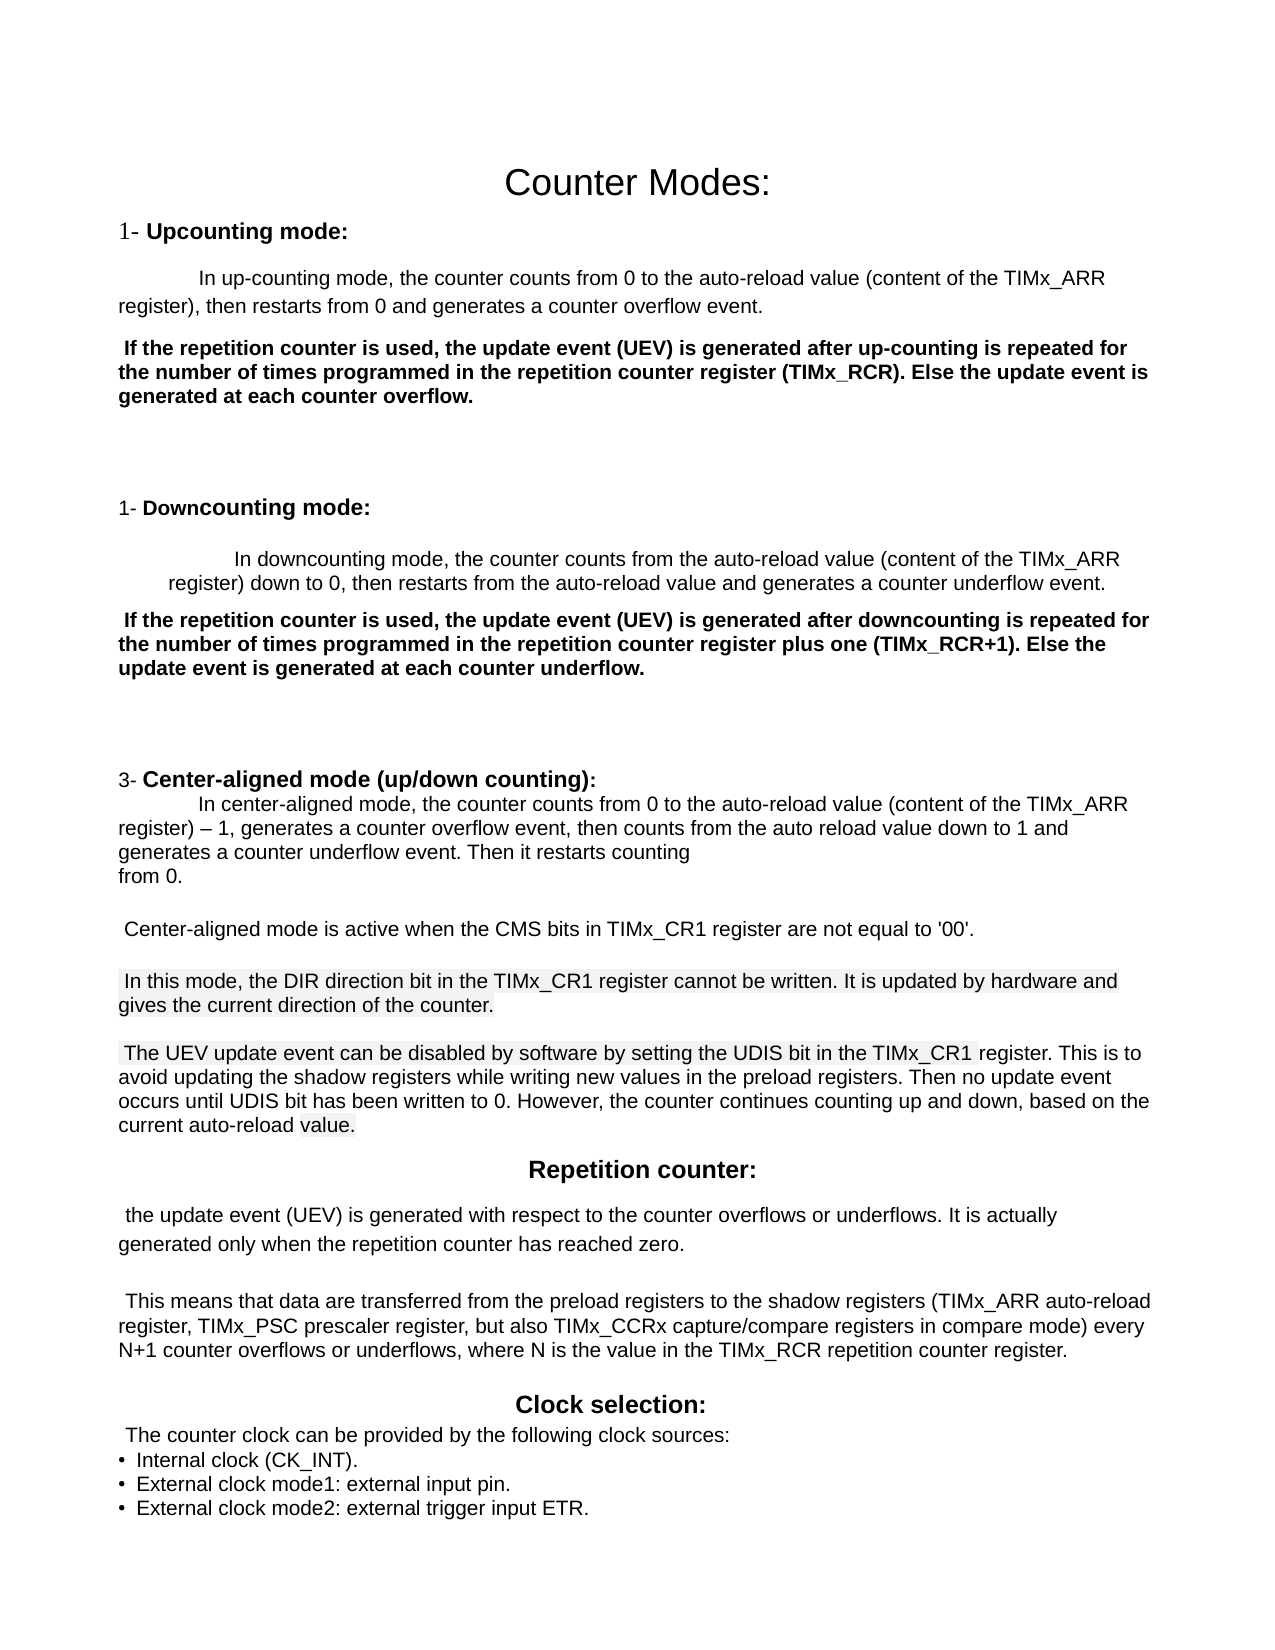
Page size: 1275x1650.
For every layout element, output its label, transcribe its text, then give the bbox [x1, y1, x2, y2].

subtitle Repetition counter: [118, 1143, 1157, 1186]
text from 0. [118, 864, 1157, 888]
text Clock selection: [118, 1391, 1157, 1419]
text The counter clock can be provided by the following clock sources: [118, 1419, 1157, 1448]
text 1- Upcounting mode: [118, 216, 1157, 245]
text the update event (UEV) is generated with respect to the counter overflows or underflows. It is actually generated only when the repetition counter has reached zero. [118, 1199, 1157, 1256]
subtitle In downcounting mode, the counter counts from the auto-reload value (content of the TIMx_ARR register) down to 0, then restarts from the auto-reload value and generates a counter underflow event. [118, 545, 1157, 595]
text If the repetition counter is used, the update event (UEV) is generated after up-counting is repeated for the number of times programmed in the repetition counter register (TIMx_RCR). Else the update event is generated at each counter overflow. [118, 336, 1157, 407]
text The UEV update event can be disabled by software by setting the UDIS bit in the TIMx_CR1 register. This is to avoid updating the shadow registers while writing new values in the preload registers. Then no update event occurs until UDIS bit has been written to 0. However, the counter continues counting up and down, based on the current auto-reload value. [118, 1041, 1157, 1137]
text 1- Downcounting mode: [118, 494, 1157, 520]
text • Internal clock (CK_INT). [118, 1448, 1157, 1472]
text 3- Center-aligned mode (up/down counting): [118, 766, 1157, 792]
text In center-aligned mode, the counter counts from 0 to the auto-reload value (content of the TIMx_ARR register) – 1, generates a counter overflow event, then counts from the auto reload value down to 1 and generates a counter underflow event. Then it restarts counting [118, 792, 1157, 864]
text This means that data are transferred from the preload registers to the shadow registers (TIMx_ARR auto-reload register, TIMx_PSC prescaler register, but also TIMx_CCRx capture/compare registers in compare mode) every N+1 counter overflows or underflows, where N is the value in the TIMx_RCR repetition counter register. [118, 1285, 1157, 1362]
subtitle Counter Modes: [118, 160, 1157, 203]
text • External clock mode1: external input pin. [118, 1472, 1157, 1496]
text If the repetition counter is used, the update event (UEV) is generated after downcounting is repeated for the number of times programmed in the repetition counter register plus one (TIMx_RCR+1). Else the update event is generated at each counter underflow. [118, 608, 1157, 679]
text Center-aligned mode is active when the CMS bits in TIMx_CR1 register are not equal to '00'. [118, 917, 1157, 941]
text In up-counting mode, the counter counts from 0 to the auto-reload value (content of the TIMx_ARR register), then restarts from 0 and generates a counter overflow event. [118, 264, 1157, 317]
text • External clock mode2: external trigger input ETR. [118, 1496, 1157, 1520]
text In this mode, the DIR direction bit in the TIMx_CR1 register cannot be written. It is updated by hardware and gives the current direction of the counter. [118, 969, 1157, 1017]
